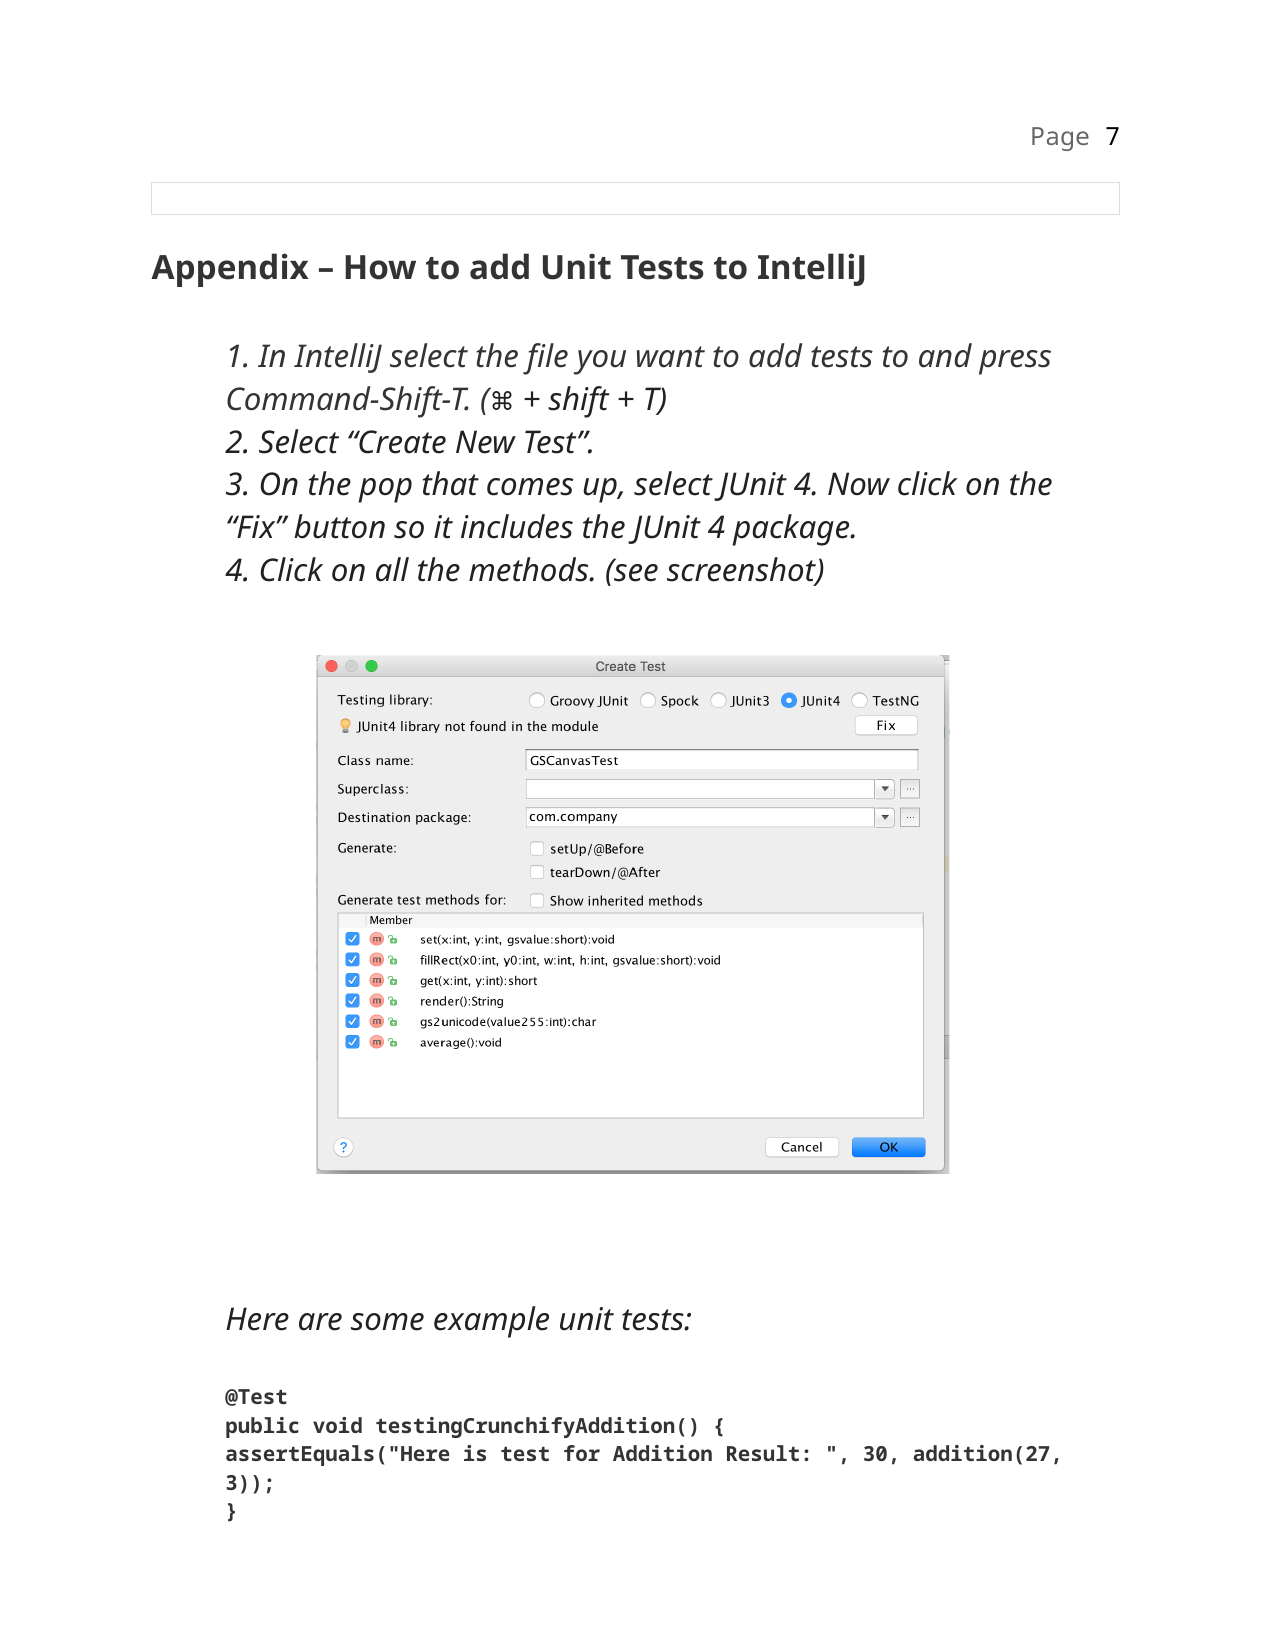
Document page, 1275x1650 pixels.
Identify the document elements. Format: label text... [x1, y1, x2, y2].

text Appendix – How to add Unit Tests to IntelliJ [151, 244, 1119, 289]
text 3. On the pop that comes up, select JUnit 4. Now click on the “Fix” button so it includes the JUnit 4 package. [225, 462, 1119, 547]
picture [316, 655, 950, 1174]
text @Test [225, 1382, 1119, 1411]
text Here are some example unit tests: [225, 1297, 1119, 1340]
text 1. In IntelliJ select the file you want to add tests to and press Command-Shift-T. (⌘ + shift + T) [225, 334, 1119, 420]
text public void testingCrunchifyAddition() { [225, 1411, 1119, 1439]
text } [225, 1496, 1119, 1524]
text 4. Click on all the methods. (see screenshot) [225, 547, 1119, 590]
text assertEquals("Here is test for Addition Result: ", 30, addition(27, 3)); [225, 1439, 1119, 1496]
text 2. Select “Create New Test”. [225, 420, 1119, 462]
